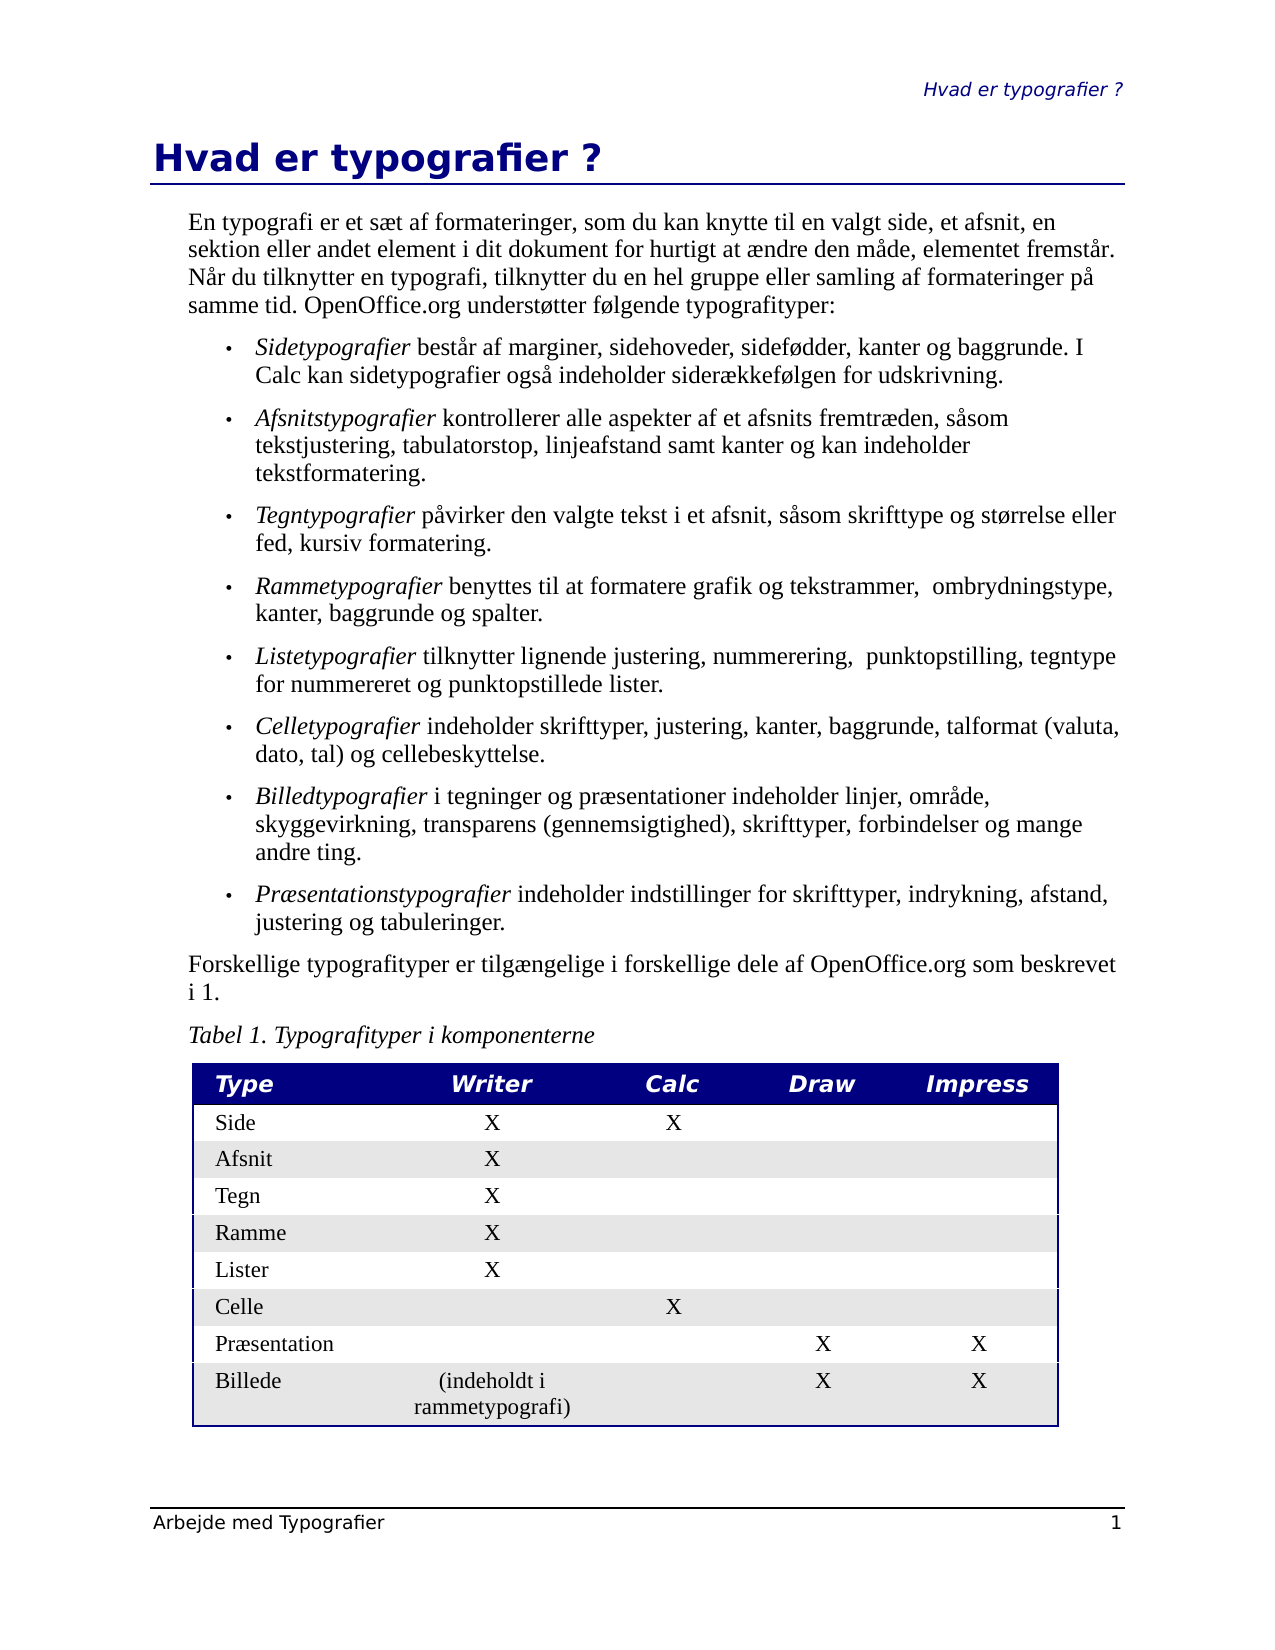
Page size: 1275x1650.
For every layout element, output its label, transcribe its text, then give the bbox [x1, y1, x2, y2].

text Tabel 1. Typografityper i komponenterne [188, 1021, 1125, 1048]
table_cell X [383, 1141, 601, 1178]
table_cell X [746, 1363, 901, 1425]
table_cell X [746, 1326, 901, 1362]
table_cell Tegn [194, 1178, 383, 1214]
list Billedtypografier i tegninger og præsentationer indeholder linjer, område, skyggevirkning, transparens (gennemsigtighed), skrifttyper, forbindelser og mange andre ting. [226, 782, 1125, 866]
table_cell [901, 1252, 1057, 1288]
subtitle Hvad er typografier ? [150, 134, 1125, 183]
table_cell X [383, 1105, 601, 1141]
table_cell Celle [194, 1289, 383, 1326]
table_cell [746, 1215, 901, 1252]
table_cell [901, 1141, 1057, 1178]
list Sidetypografier består af marginer, sidehoveder, sidefødder, kanter og baggrunde. I Calc kan sidetypografier også indeholder siderækkefølgen for udskrivning. [226, 333, 1125, 389]
table_header Draw [746, 1065, 901, 1104]
table_cell [383, 1289, 601, 1326]
list Tegntypografier påvirker den valgte tekst i et afsnit, såsom skrifttype og størrelse eller fed, kursiv formatering. [226, 502, 1125, 557]
table_cell [383, 1326, 601, 1362]
table_header Calc [601, 1065, 746, 1104]
table_cell X [901, 1363, 1057, 1425]
table_cell X [383, 1178, 601, 1214]
table_cell [901, 1178, 1057, 1214]
table_cell [901, 1289, 1057, 1326]
table_cell X [901, 1326, 1057, 1362]
table_header Impress [901, 1065, 1057, 1104]
table_cell X [601, 1289, 746, 1326]
list Afsnitstypografier kontrollerer alle aspekter af et afsnits fremtræden, såsom tekstjustering, tabulatorstop, linjeafstand samt kanter og kan indeholder tekstformatering. [226, 404, 1125, 487]
table_cell (indeholdt i rammetypo­grafi) [383, 1363, 601, 1425]
text En typografi er et sæt af formateringer, som du kan knytte til en valgt side, et afsnit, en sektion eller andet element i dit dokument for hurtigt at ændre den måde, elementet fremstår. Når du tilknytter en typografi, tilknytter du en hel gruppe eller samling af formateringer på samme tid. OpenOffice.org understøtter følgende typografityper: [188, 208, 1125, 319]
list Præsentationstypografier indeholder indstillinger for skrifttyper, indrykning, afstand, justering og tabuleringer. [226, 880, 1125, 936]
table_cell X [383, 1252, 601, 1288]
list Rammetypografier benyttes til at formatere grafik og tekstrammer, ombrydningstype, kanter, baggrunde og spalter. [226, 572, 1125, 627]
table_header Writer [383, 1065, 601, 1104]
table_cell [901, 1215, 1057, 1252]
table_cell Billede [194, 1363, 383, 1425]
table_cell [746, 1141, 901, 1178]
table_cell [746, 1105, 901, 1141]
table_cell [901, 1105, 1057, 1141]
table_cell [746, 1289, 901, 1326]
table_cell [601, 1141, 746, 1178]
table_cell [601, 1326, 746, 1362]
list Listetypografier tilknytter lignende justering, nummerering, punktopstilling, tegntype for nummereret og punktopstillede lister. [226, 642, 1125, 697]
table_cell [601, 1215, 746, 1252]
table_cell Side [194, 1105, 383, 1141]
table_header Type [194, 1065, 383, 1104]
table_cell [746, 1178, 901, 1214]
table_cell Afsnit [194, 1141, 383, 1178]
list Celletypografier indeholder skrifttyper, justering, kanter, baggrunde, talformat (valuta, dato, tal) og cellebeskyttelse. [226, 712, 1125, 768]
table_cell Lister [194, 1252, 383, 1288]
table_cell Ramme [194, 1215, 383, 1252]
table_cell [601, 1363, 746, 1425]
table_cell X [601, 1105, 746, 1141]
table_cell X [383, 1215, 601, 1252]
table_cell [601, 1178, 746, 1214]
table_cell [746, 1252, 901, 1288]
table_cell [601, 1252, 746, 1288]
text Forskellige typografityper er tilgængelige i forskellige dele af OpenOffice.org som beskrevet i Tabel 1. [188, 951, 1125, 1006]
table_cell Præsentation [194, 1326, 383, 1362]
